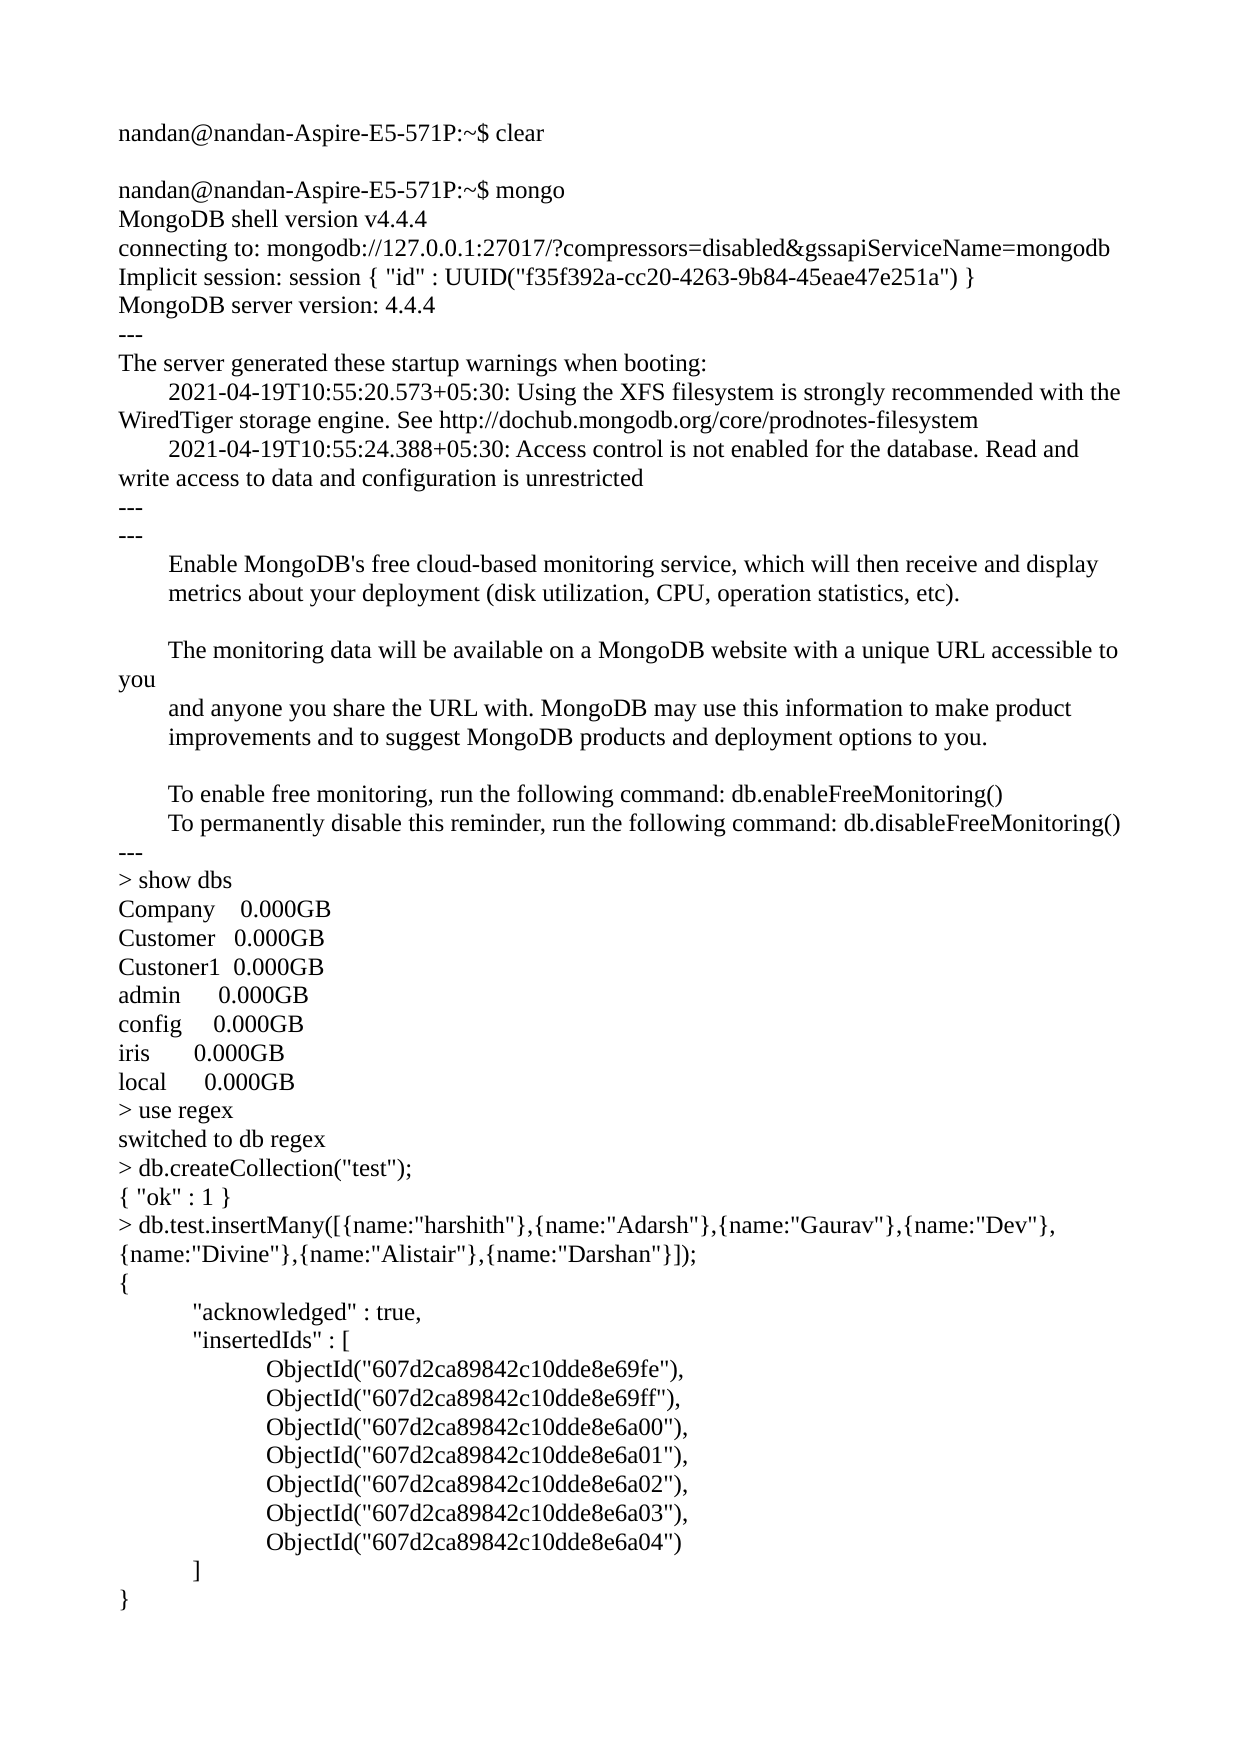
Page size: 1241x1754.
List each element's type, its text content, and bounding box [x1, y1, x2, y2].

text > db.test.insertMany([{name:"harshith"},{name:"Adarsh"},{name:"Gaurav"},{name:"Dev"},{name:"Divine"},{name:"Alistair"},{name:"Darshan"}]); [118, 1211, 1122, 1268]
text --- [118, 521, 1122, 549]
text ObjectId("607d2ca89842c10dde8e6a04") [118, 1527, 1122, 1556]
text ObjectId("607d2ca89842c10dde8e6a00"), [118, 1412, 1122, 1441]
text nandan@nandan-Aspire-E5-571P:~$ mongo [118, 176, 1122, 204]
text ObjectId("607d2ca89842c10dde8e6a03"), [118, 1498, 1122, 1527]
text > db.createCollection("test"); [118, 1153, 1122, 1182]
text connecting to: mongodb://127.0.0.1:27017/?compressors=disabled&gssapiServiceName=mongodb [118, 233, 1122, 262]
text 2021-04-19T10:55:24.388+05:30: Access control is not enabled for the database. Read and write access to data and configuration is unrestricted [118, 434, 1122, 492]
text iris 0.000GB [118, 1038, 1122, 1067]
text and anyone you share the URL with. MongoDB may use this information to make product [118, 693, 1122, 722]
text nandan@nandan-Aspire-E5-571P:~$ clear [118, 118, 1122, 147]
text --- [118, 492, 1122, 521]
text "insertedIds" : [ [118, 1326, 1122, 1354]
text MongoDB shell version v4.4.4 [118, 204, 1122, 233]
text The server generated these startup warnings when booting: [118, 348, 1122, 377]
text switched to db regex [118, 1124, 1122, 1153]
text { [118, 1268, 1122, 1297]
text } [118, 1584, 1122, 1613]
text improvements and to suggest MongoDB products and deployment options to you. [118, 722, 1122, 751]
text --- [118, 319, 1122, 348]
text ObjectId("607d2ca89842c10dde8e69ff"), [118, 1383, 1122, 1412]
text The monitoring data will be available on a MongoDB website with a unique URL accessible to you [118, 636, 1122, 693]
text local 0.000GB [118, 1067, 1122, 1096]
text Implicit session: session { "id" : UUID("f35f392a-cc20-4263-9b84-45eae47e251a") } [118, 262, 1122, 291]
text To permanently disable this reminder, run the following command: db.disableFreeMonitoring() [118, 808, 1122, 837]
text metrics about your deployment (disk utilization, CPU, operation statistics, etc). [118, 578, 1122, 607]
text ] [118, 1556, 1122, 1584]
text Customer 0.000GB [118, 923, 1122, 952]
text MongoDB server version: 4.4.4 [118, 291, 1122, 319]
text ObjectId("607d2ca89842c10dde8e6a02"), [118, 1469, 1122, 1498]
text Enable MongoDB's free cloud-based monitoring service, which will then receive and display [118, 549, 1122, 578]
text To enable free monitoring, run the following command: db.enableFreeMonitoring() [118, 779, 1122, 808]
text "acknowledged" : true, [118, 1297, 1122, 1326]
text Custoner1 0.000GB [118, 952, 1122, 981]
text --- [118, 837, 1122, 866]
text { "ok" : 1 } [118, 1182, 1122, 1211]
text > use regex [118, 1096, 1122, 1124]
text ObjectId("607d2ca89842c10dde8e6a01"), [118, 1441, 1122, 1469]
text 2021-04-19T10:55:20.573+05:30: Using the XFS filesystem is strongly recommended with the WiredTiger storage engine. See http://dochub.mongodb.org/core/prodnotes-filesystem [118, 377, 1122, 434]
text ObjectId("607d2ca89842c10dde8e69fe"), [118, 1354, 1122, 1383]
text config 0.000GB [118, 1009, 1122, 1038]
text admin 0.000GB [118, 981, 1122, 1009]
text Company 0.000GB [118, 894, 1122, 923]
text > show dbs [118, 866, 1122, 894]
